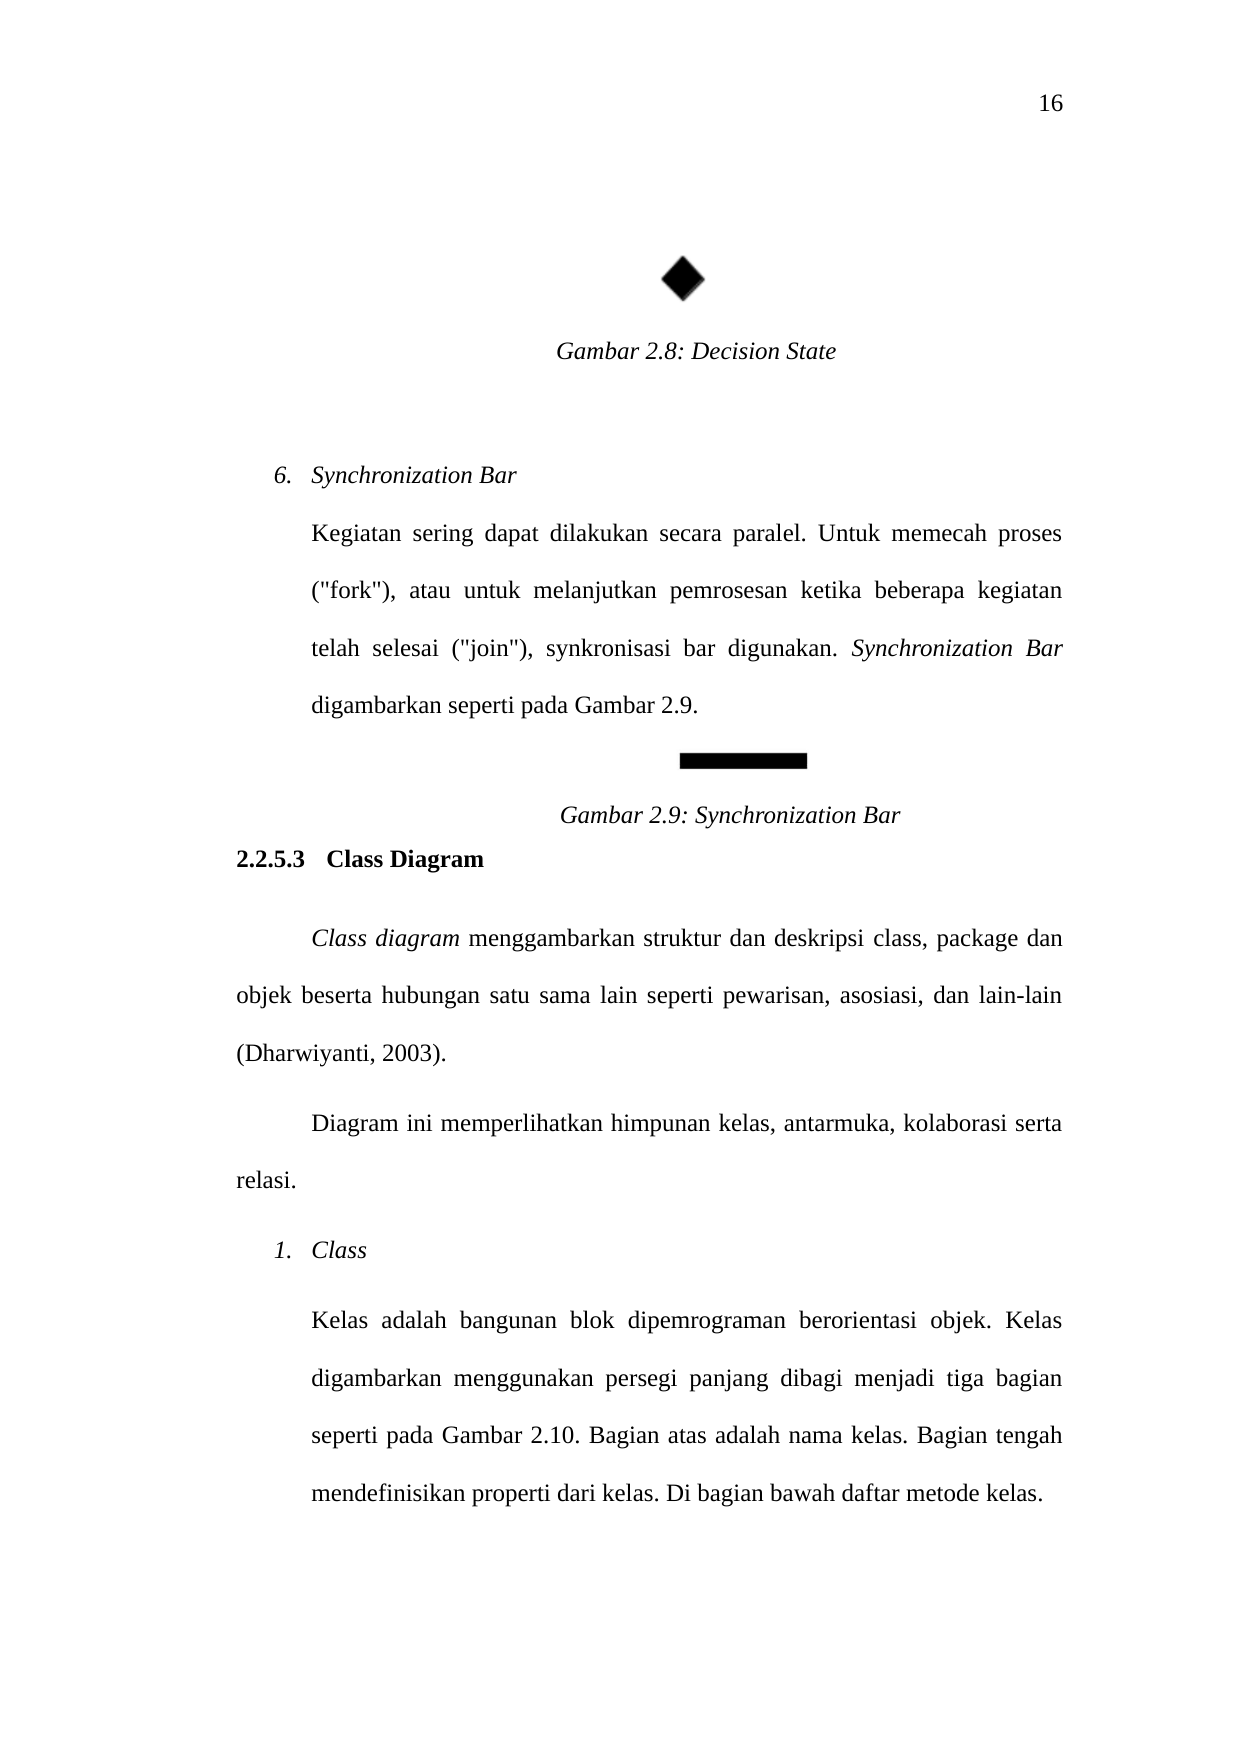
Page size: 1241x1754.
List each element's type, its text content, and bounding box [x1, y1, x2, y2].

list Kegiatan sering dapat dilakukan secara paralel. Untuk memecah proses ("fork"), atau untuk melanjutkan pemrosesan ketika beberapa kegiatan telah selesai ("join"), synkronisasi bar digunakan. Synchronization Bar digambarkan seperti pada Gambar 2.9. [274, 518, 1063, 719]
list Kelas adalah bangunan blok dipemrograman berorientasi objek. Kelas digambarkan menggunakan persegi panjang dibagi menjadi tiga bagian seperti pada Gambar 2.10. Bagian atas adalah nama kelas. Bagian tengah mendefinisikan properti dari kelas. Di bagian bawah daftar metode kelas. [274, 1305, 1063, 1507]
list Gambar 2.8: Decision State [516, 249, 878, 365]
text Diagram ini memperlihatkan himpunan kelas, antarmuka, kolaborasi serta relasi. [236, 1108, 1063, 1194]
subtitle Class Diagram [236, 795, 1063, 873]
list Class [274, 1235, 1063, 1264]
text Class diagram menggambarkan struktur dan deskripsi class, package dan objek beserta hubungan satu sama lain seperti pewarisan, asosiasi, dan lain-lain (Dharwiyanti, 2003). [236, 923, 1063, 1067]
subtitle [503, 726, 959, 738]
picture [649, 250, 719, 308]
picture [676, 748, 809, 772]
list Synchronization Bar [274, 461, 1063, 489]
text Gambar 2.9: Synchronization Bar [503, 738, 959, 829]
